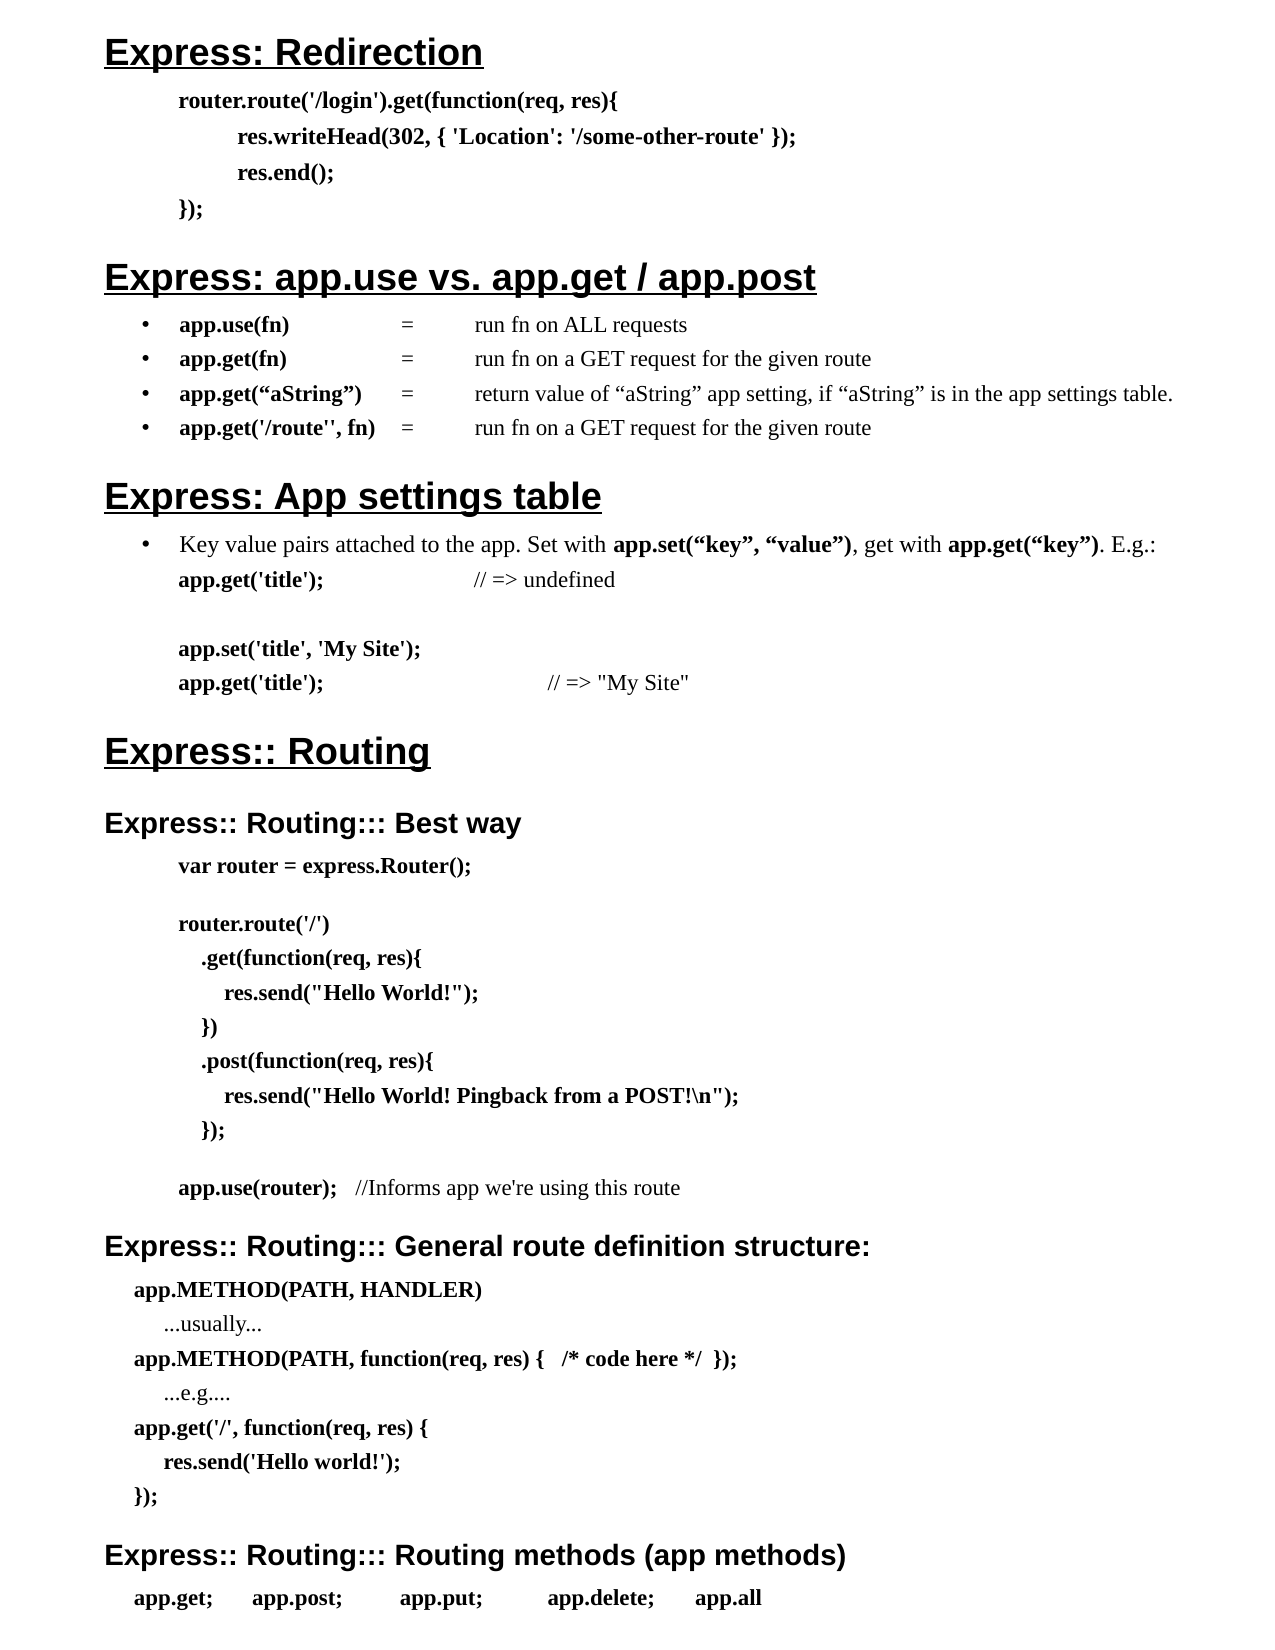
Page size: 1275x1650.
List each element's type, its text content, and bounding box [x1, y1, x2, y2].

text app.METHOD(PATH, HANDLER) [104, 1276, 1183, 1302]
text app.get('title'); // => undefined [178, 566, 1183, 592]
text ...usually... [104, 1310, 1183, 1336]
text ...e.g.... [104, 1379, 1183, 1405]
text app.get('title'); // => "My Site" [178, 669, 1183, 696]
list app.get('/route'', fn) = run fn on a GET request for the given route [142, 414, 1183, 441]
text router.route('/login').get(function(req, res){ [178, 86, 1183, 113]
subtitle Express: Redirection [104, 29, 1183, 73]
text app.get('/', function(req, res) { [104, 1413, 1183, 1440]
list app.get(“aString”) = return value of “aString” app setting, if “aString” is in the app settings table. [142, 380, 1183, 406]
subtitle Express: App settings table [104, 474, 1183, 517]
text }); [178, 1117, 1183, 1143]
text }); [178, 194, 1183, 221]
text .get(function(req, res){ [178, 944, 1183, 971]
text }) [178, 1013, 1183, 1039]
text var router = express.Router(); [178, 852, 1183, 878]
text app.set('title', 'My Site'); [178, 635, 1183, 661]
text router.route('/') [178, 910, 1183, 936]
text app.get; app.post; app.put; app.delete; app.all [104, 1584, 1183, 1610]
list app.get(fn) = run fn on a GET request for the given route [142, 345, 1183, 372]
text app.METHOD(PATH, function(req, res) { /* code here */ }); [104, 1344, 1183, 1371]
subtitle Express:: Routing::: Routing methods (app methods) [104, 1538, 1183, 1572]
text res.send("Hello World!"); [178, 979, 1183, 1005]
subtitle Express: app.use vs. app.get / app.post [104, 255, 1183, 298]
list Key value pairs attached to the app. Set with app.set(“key”, “value”), get with app.get(“key”). E.g.: [142, 530, 1183, 558]
text res.end(); [178, 158, 1183, 185]
subtitle Express:: Routing::: Best way [104, 806, 1183, 840]
text res.send("Hello World! Pingback from a POST!\n"); [178, 1082, 1183, 1108]
subtitle Express:: Routing [104, 729, 1183, 773]
subtitle Express:: Routing::: General route definition structure: [104, 1229, 1183, 1263]
text res.send('Hello world!'); [104, 1448, 1183, 1474]
text }); [104, 1482, 1183, 1509]
text .post(function(req, res){ [178, 1048, 1183, 1074]
text res.writeHead(302, { 'Location': '/some-other-route' }); [178, 122, 1183, 149]
text app.use(router); //Informs app we're using this route [178, 1174, 1183, 1200]
list app.use(fn) = run fn on ALL requests [142, 311, 1183, 337]
